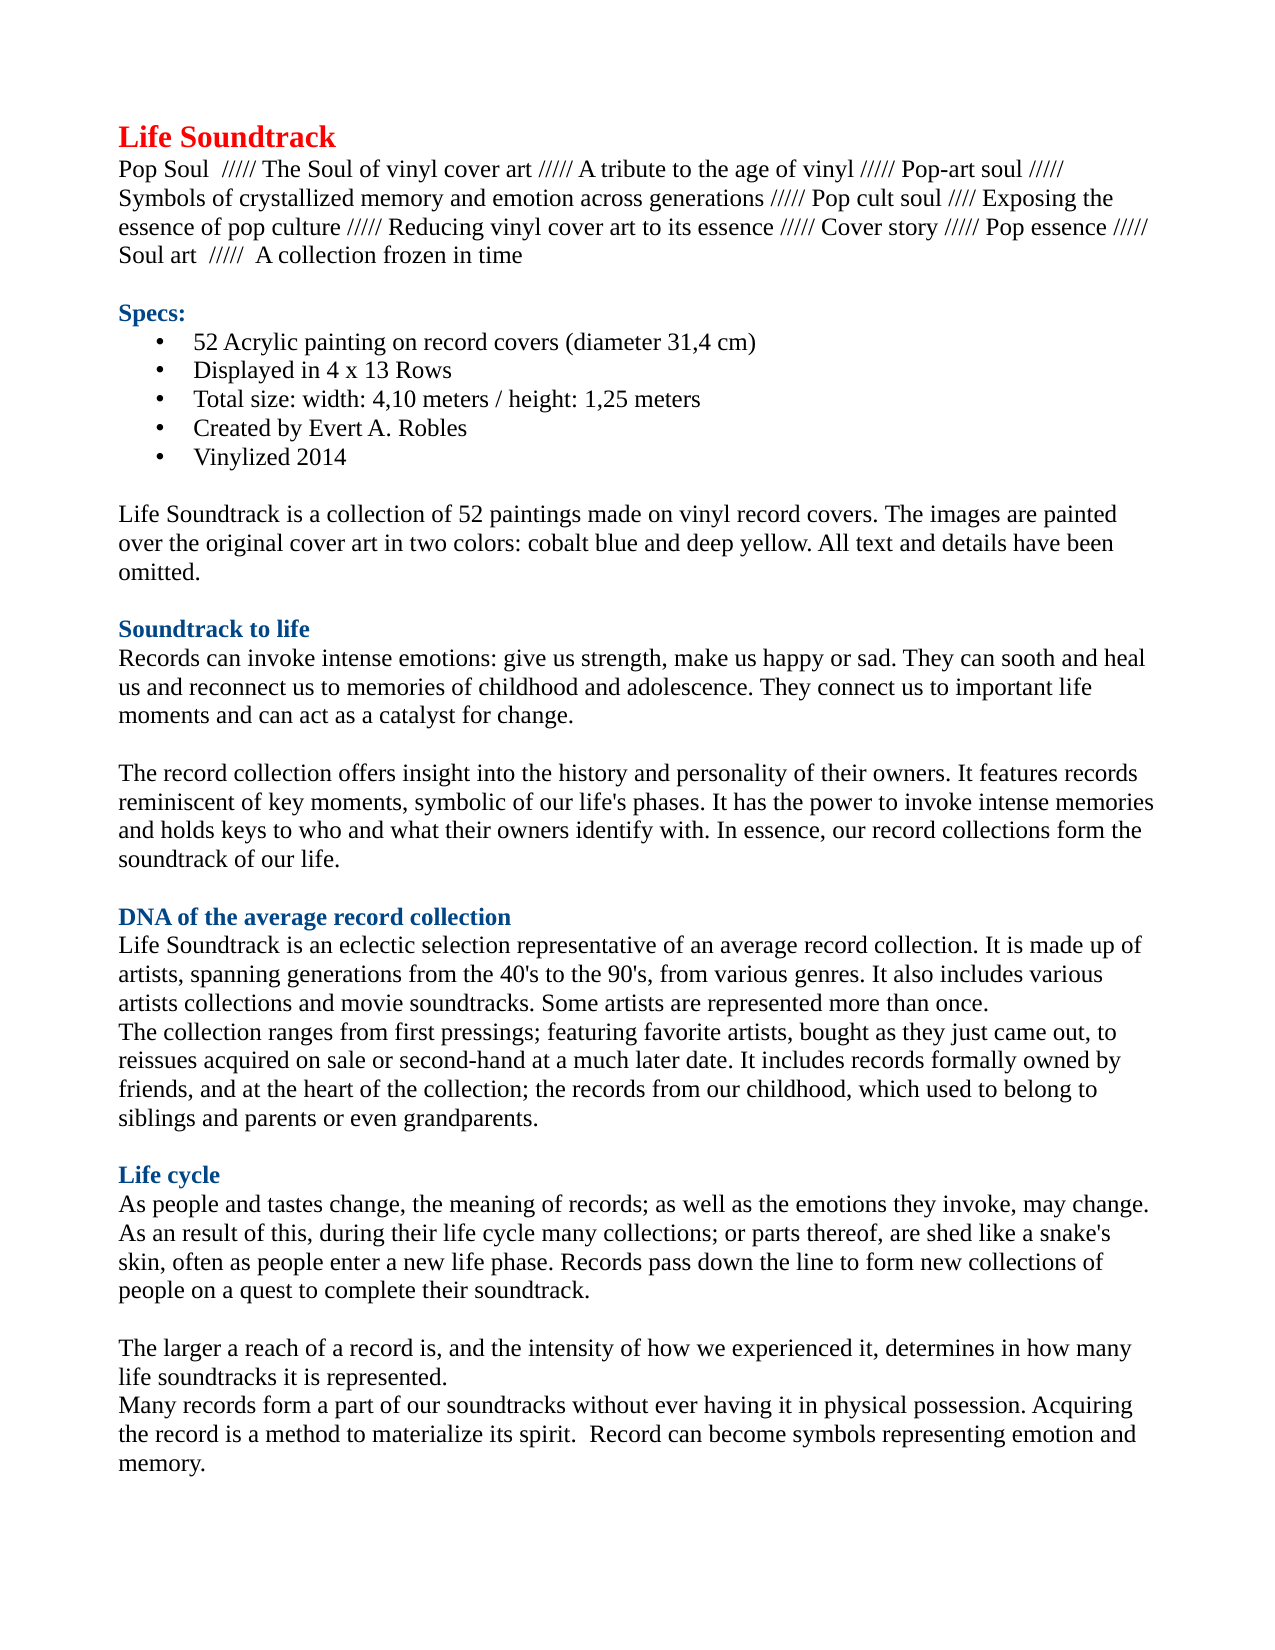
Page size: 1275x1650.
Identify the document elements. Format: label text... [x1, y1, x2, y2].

text The record collection offers insight into the history and personality of their owners. It features records reminiscent of key moments, symbolic of our life's phases. It has the power to invoke intense memories and holds keys to who and what their owners identify with. In essence, our record collections form the soundtrack of our life. [118, 758, 1157, 873]
text The larger a reach of a record is, and the intensity of how we experienced it, determines in how many life soundtracks it is represented. [118, 1333, 1157, 1390]
text The collection ranges from first pressings; featuring favorite artists, bought as they just came out, to reissues acquired on sale or second-hand at a much later date. It includes records formally owned by friends, and at the heart of the collection; the records from our childhood, which used to belong to siblings and parents or even grandparents. [118, 1017, 1157, 1132]
text Specs: [118, 298, 1157, 327]
list Vinylized 2014 [156, 442, 1157, 470]
text Records can invoke intense emotions: give us strength, make us happy or sad. They can sooth and heal us and reconnect us to memories of childhood and adolescence. They connect us to important life moments and can act as a catalyst for change. [118, 643, 1157, 729]
text Soundtrack to life [118, 614, 1157, 643]
list Created by Evert A. Robles [156, 413, 1157, 442]
list 52 Acrylic painting on record covers (diameter 31,4 cm) [156, 327, 1157, 355]
list Total size: width: 4,10 meters / height: 1,25 meters [156, 384, 1157, 413]
text Life Soundtrack is an eclectic selection representative of an average record collection. It is made up of artists, spanning generations from the 40's to the 90's, from various genres. It also includes various artists collections and movie soundtracks. Some artists are represented more than once. [118, 930, 1157, 1017]
text As people and tastes change, the meaning of records; as well as the emotions they invoke, may change. [118, 1189, 1157, 1218]
text DNA of the average record collection [118, 902, 1157, 930]
text Many records form a part of our soundtracks without ever having it in physical possession. Acquiring the record is a method to materialize its spirit. Record can become symbols representing emotion and memory. [118, 1390, 1157, 1477]
text Life cycle [118, 1160, 1157, 1189]
text As an result of this, during their life cycle many collections; or parts thereof, are shed like a snake's skin, often as people enter a new life phase. Records pass down the line to form new collections of people on a quest to complete their soundtrack. [118, 1218, 1157, 1304]
text Life Soundtrack [118, 118, 1157, 154]
text Pop Soul ///// The Soul of vinyl cover art ///// A tribute to the age of vinyl ///// Pop-art soul ///// Symbols of crystallized memory and emotion across generations ///// Pop cult soul //// Exposing the essence of pop culture ///// Reducing vinyl cover art to its essence ///// Cover story ///// Pop essence ///// Soul art ///// A collection frozen in time [118, 154, 1157, 269]
text Life Soundtrack is a collection of 52 paintings made on vinyl record covers. The images are painted over the original cover art in two colors: cobalt blue and deep yellow. All text and details have been omitted. [118, 499, 1157, 585]
list Displayed in 4 x 13 Rows [156, 355, 1157, 384]
